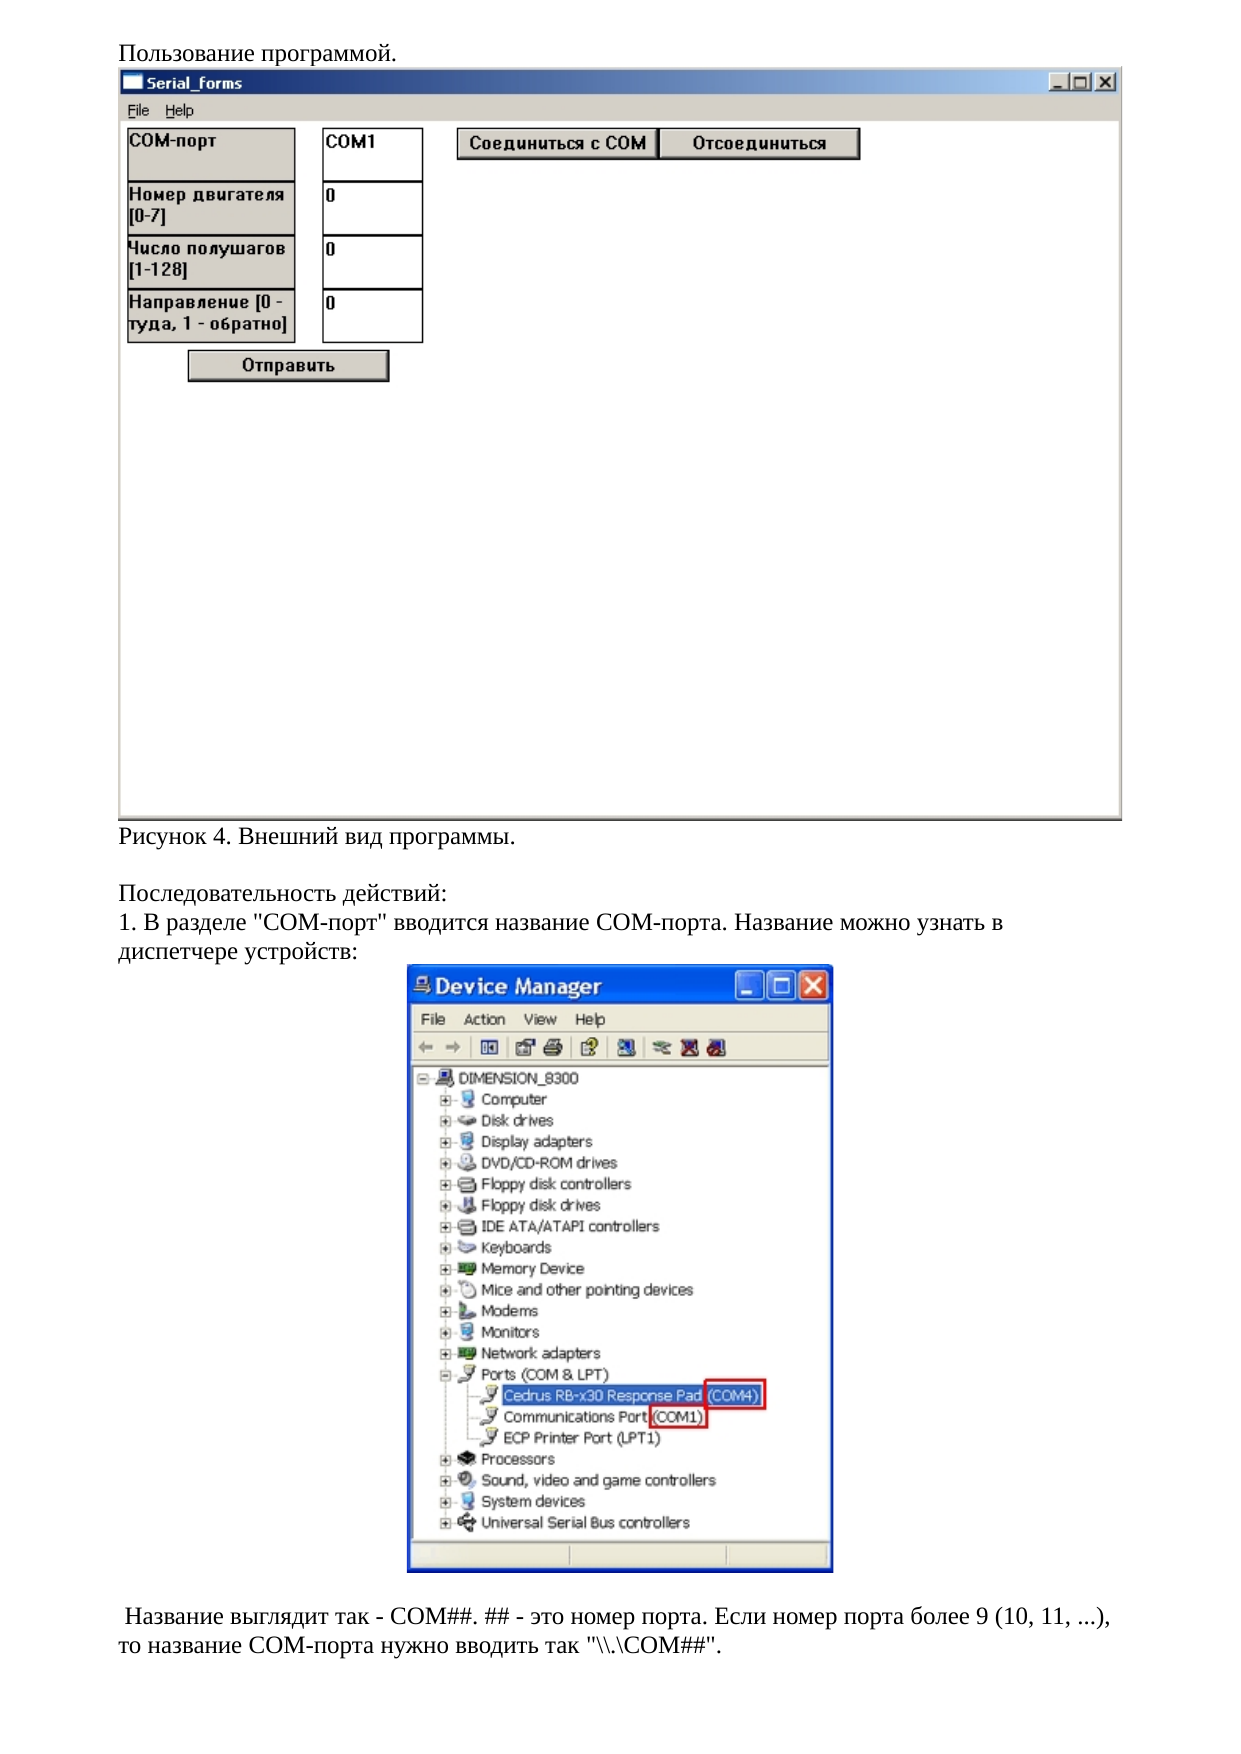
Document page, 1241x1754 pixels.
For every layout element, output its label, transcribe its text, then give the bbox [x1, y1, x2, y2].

picture [406, 964, 834, 1573]
text Название выглядит так - COM##. ## - это номер порта. Если номер порта более 9 (10, 11, ...), то название COM-порта нужно вводить так "\\.\COM##". [118, 1601, 1122, 1658]
text 1. В разделе "COM-порт" вводится название COM-порта. Название можно узнать в диспетчере устройств: [118, 907, 1122, 964]
picture [118, 66, 1123, 821]
text Рисунок 4. Внешний вид программы. [118, 821, 1122, 849]
text Пользование программой. [118, 38, 1122, 66]
text Последовательность действий: [118, 878, 1122, 907]
